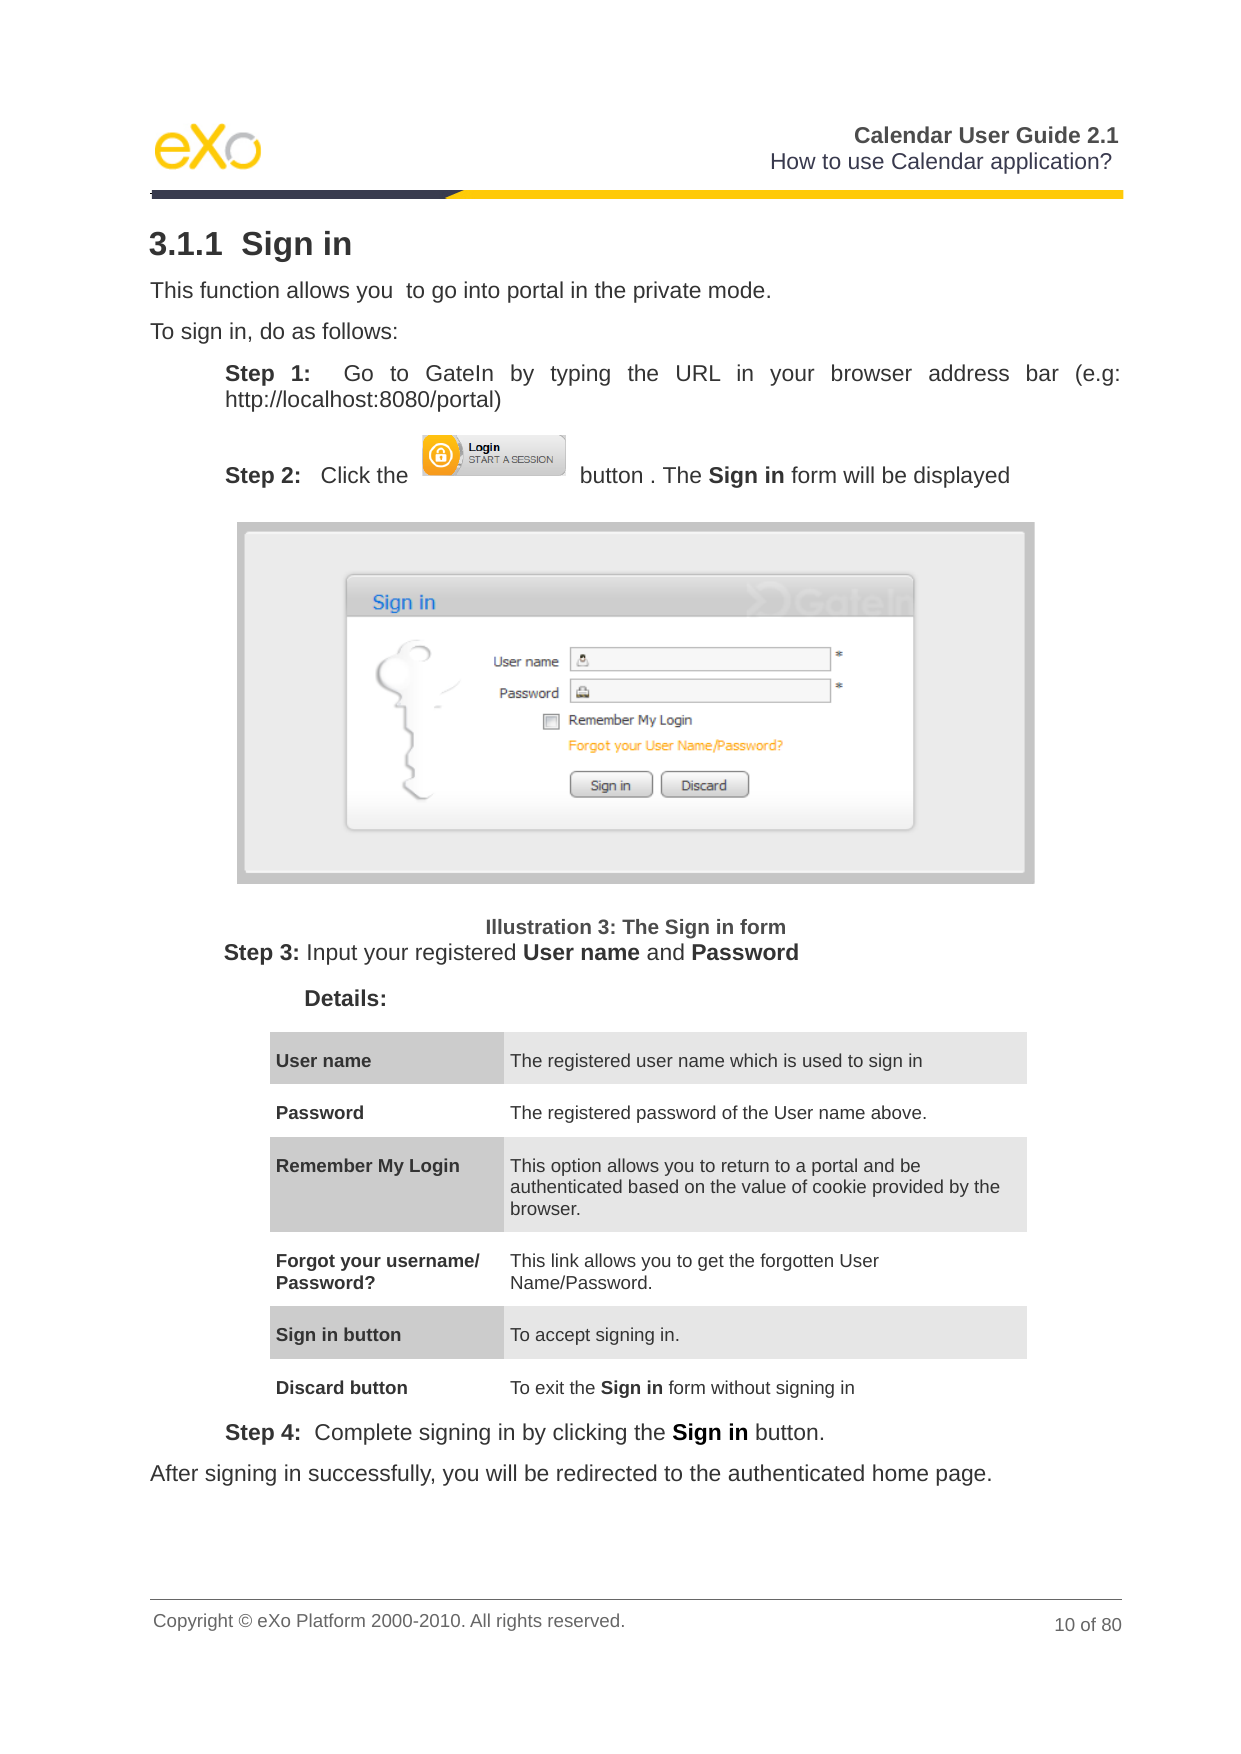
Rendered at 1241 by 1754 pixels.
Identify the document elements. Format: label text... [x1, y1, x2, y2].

list Illustration 3: The Sign in form [214, 583, 1058, 939]
table_cell The registered password of the User name above. [504, 1084, 1027, 1137]
table_header The registered user name which is used to sign in [504, 1032, 1027, 1084]
list Step 4: Complete signing in by clicking the Sign in button. [187, 1419, 1122, 1445]
list Details: [261, 985, 1122, 1011]
list Step 3: Input your registered User name and Password [186, 503, 1122, 965]
picture [422, 435, 566, 476]
table_cell To accept signing in. [504, 1306, 1027, 1359]
picture [155, 123, 262, 170]
text This function allows you to go into portal in the private mode. [150, 277, 1122, 303]
picture [237, 522, 1035, 884]
table_cell Forgot your username/ Password? [270, 1232, 504, 1306]
table_cell To exit the Sign in form without signing in [504, 1359, 1027, 1411]
table_cell Remember My Login [270, 1137, 504, 1232]
list To sign in, do as follows: [112, 318, 1122, 345]
table_cell Discard button [270, 1359, 504, 1411]
table_header User name [270, 1032, 504, 1084]
picture [151, 190, 1124, 199]
text After signing in successfully, you will be redirected to the authenticated home page. [150, 1460, 1122, 1487]
subtitle Sign in [148, 223, 1122, 262]
table_cell Sign in button [270, 1306, 504, 1359]
table_cell This link allows you to get the forgotten User Name/Password. [504, 1232, 1027, 1306]
list Step 2: Click the button . The Sign in form will be displayed [187, 427, 1122, 488]
list Step 1: Go to GateIn by typing the URL in your browser address bar (e.g: http://localhost:8080/portal) [187, 360, 1122, 412]
table_cell Password [270, 1084, 504, 1137]
table_cell This option allows you to return to a portal and be authenticated based on the value of cookie provided by the browser. [504, 1137, 1027, 1232]
